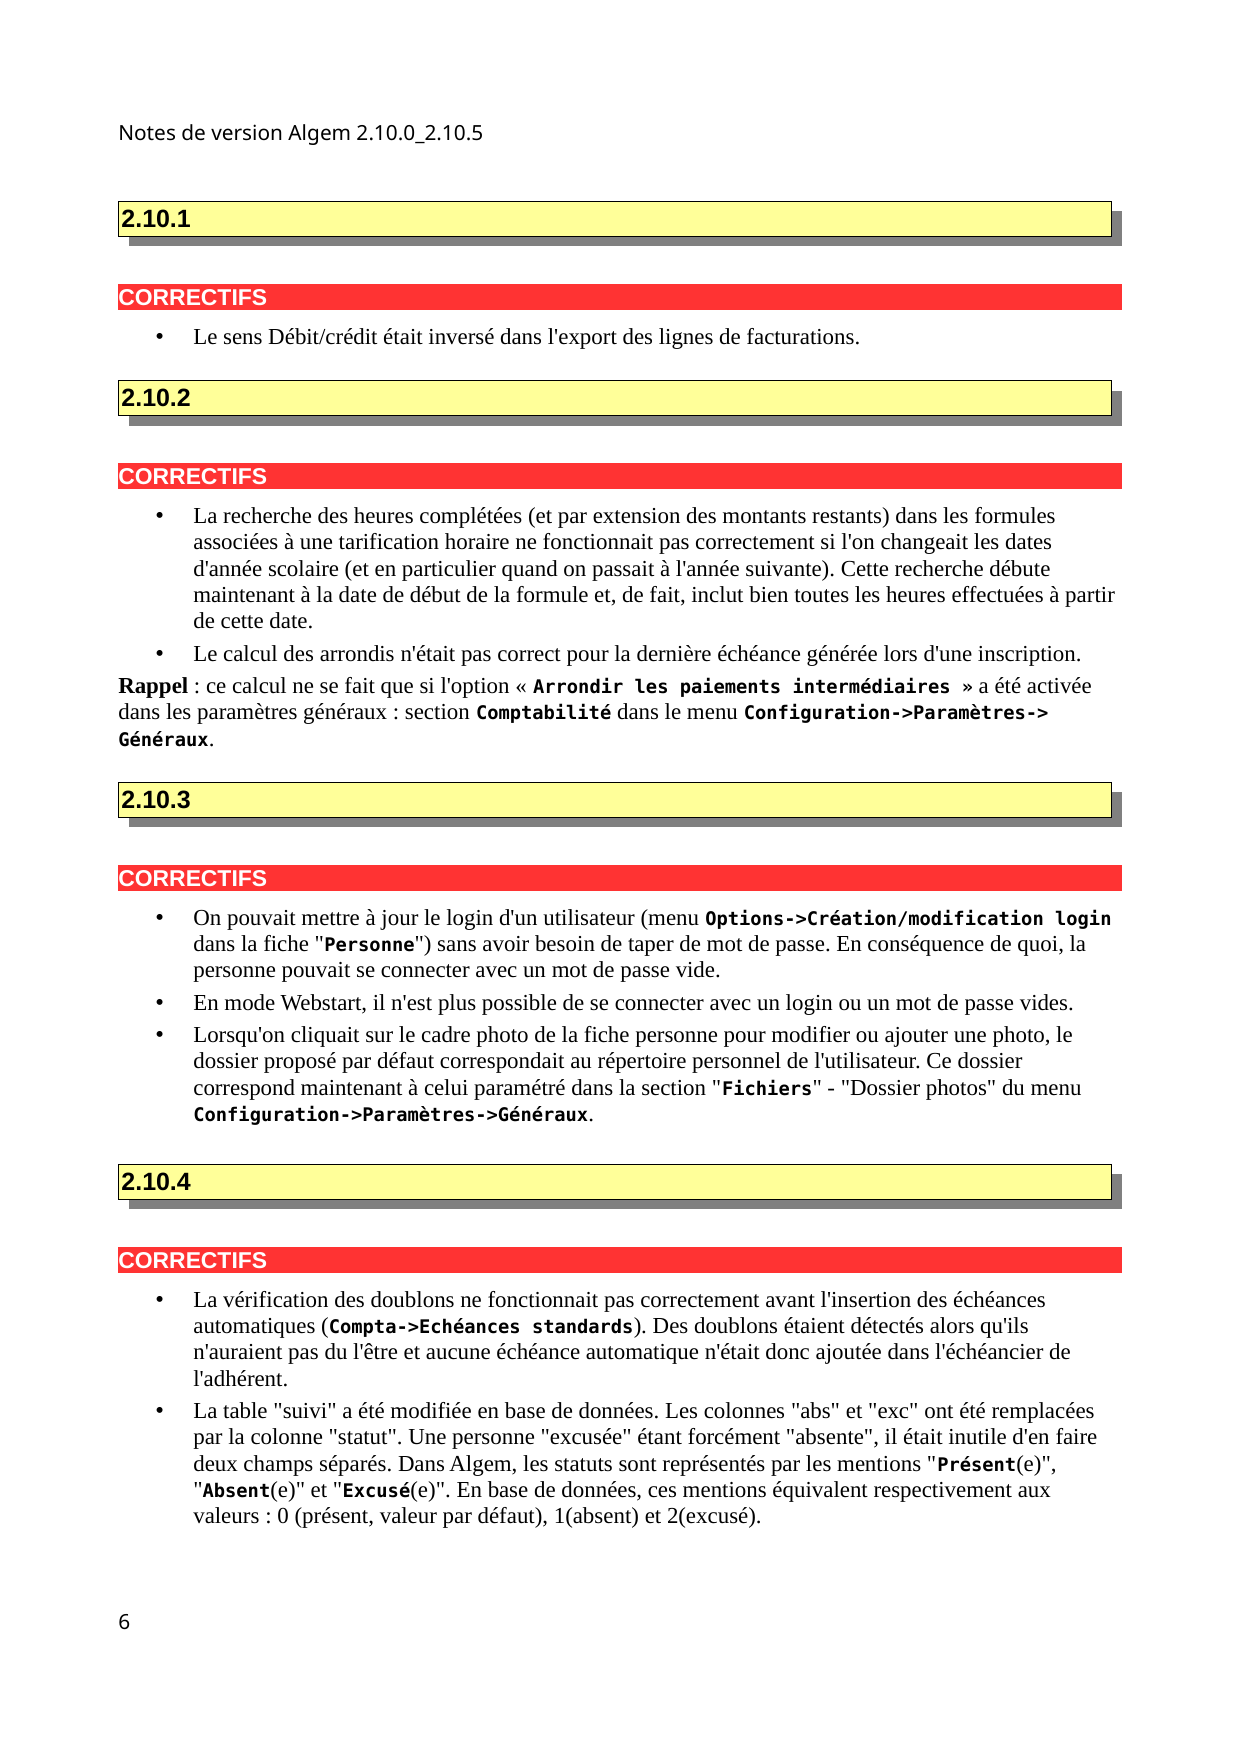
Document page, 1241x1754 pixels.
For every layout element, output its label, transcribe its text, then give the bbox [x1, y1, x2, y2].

subtitle 2.10.3 [119, 783, 1111, 817]
subtitle 2.10.2 [119, 381, 1111, 415]
list Lorsqu'on cliquait sur le cadre photo de la fiche personne pour modifier ou ajouter une photo, le dossier proposé par défaut correspondait au répertoire personnel de l'utilisateur. Ce dossier correspond maintenant à celui paramétré dans la section "Fichiers" - "Dossier photos" du menu Configuration->Paramètres->Généraux. [156, 1021, 1122, 1126]
subtitle 2.10.1 [119, 202, 1111, 236]
subtitle 2.10.4 [119, 1165, 1111, 1199]
list La vérification des doublons ne fonctionnait pas correctement avant l'insertion des échéances automatiques (Compta->Echéances standards). Des doublons étaient détectés alors qu'ils n'auraient pas du l'être et aucune échéance automatique n'était donc ajoutée dans l'échéancier de l'adhérent. [156, 1286, 1122, 1391]
list Le calcul des arrondis n'était pas correct pour la dernière échéance générée lors d'une inscription. [156, 639, 1122, 666]
list Le sens Débit/crédit était inversé dans l'export des lignes de facturations. [156, 323, 1122, 349]
text CORRECTIFS [118, 463, 1122, 489]
text CORRECTIFS [118, 1247, 1122, 1273]
text Rappel : ce calcul ne se fait que si l'option « Arrondir les paiements intermédiaires » a été activée dans les paramètres généraux : section Comptabilité dans le menu Configuration->Paramètres-> Généraux. [118, 672, 1122, 751]
list La table "suivi" a été modifiée en base de données. Les colonnes "abs" et "exc" ont été remplacées par la colonne "statut". Une personne "excusée" étant forcément "absente", il était inutile d'en faire deux champs séparés. Dans Algem, les statuts sont représentés par les mentions "Présent(e)", "Absent(e)" et "Excusé(e)". En base de données, ces mentions équivalent respectivement aux valeurs : 0 (présent, valeur par défaut), 1(absent) et 2(excusé). [156, 1397, 1122, 1529]
text CORRECTIFS [118, 865, 1122, 891]
list La recherche des heures complétées (et par extension des montants restants) dans les formules associées à une tarification horaire ne fonctionnait pas correctement si l'on changeait les dates d'année scolaire (et en particulier quand on passait à l'année suivante). Cette recherche débute maintenant à la date de début de la formule et, de fait, inclut bien toutes les heures effectuées à partir de cette date. [156, 502, 1122, 634]
text CORRECTIFS [118, 284, 1122, 310]
list On pouvait mettre à jour le login d'un utilisateur (menu Options->Création/modification login dans la fiche "Personne") sans avoir besoin de taper de mot de passe. En conséquence de quoi, la personne pouvait se connecter avec un mot de passe vide. [156, 904, 1122, 983]
list En mode Webstart, il n'est plus possible de se connecter avec un login ou un mot de passe vides. [156, 989, 1122, 1015]
